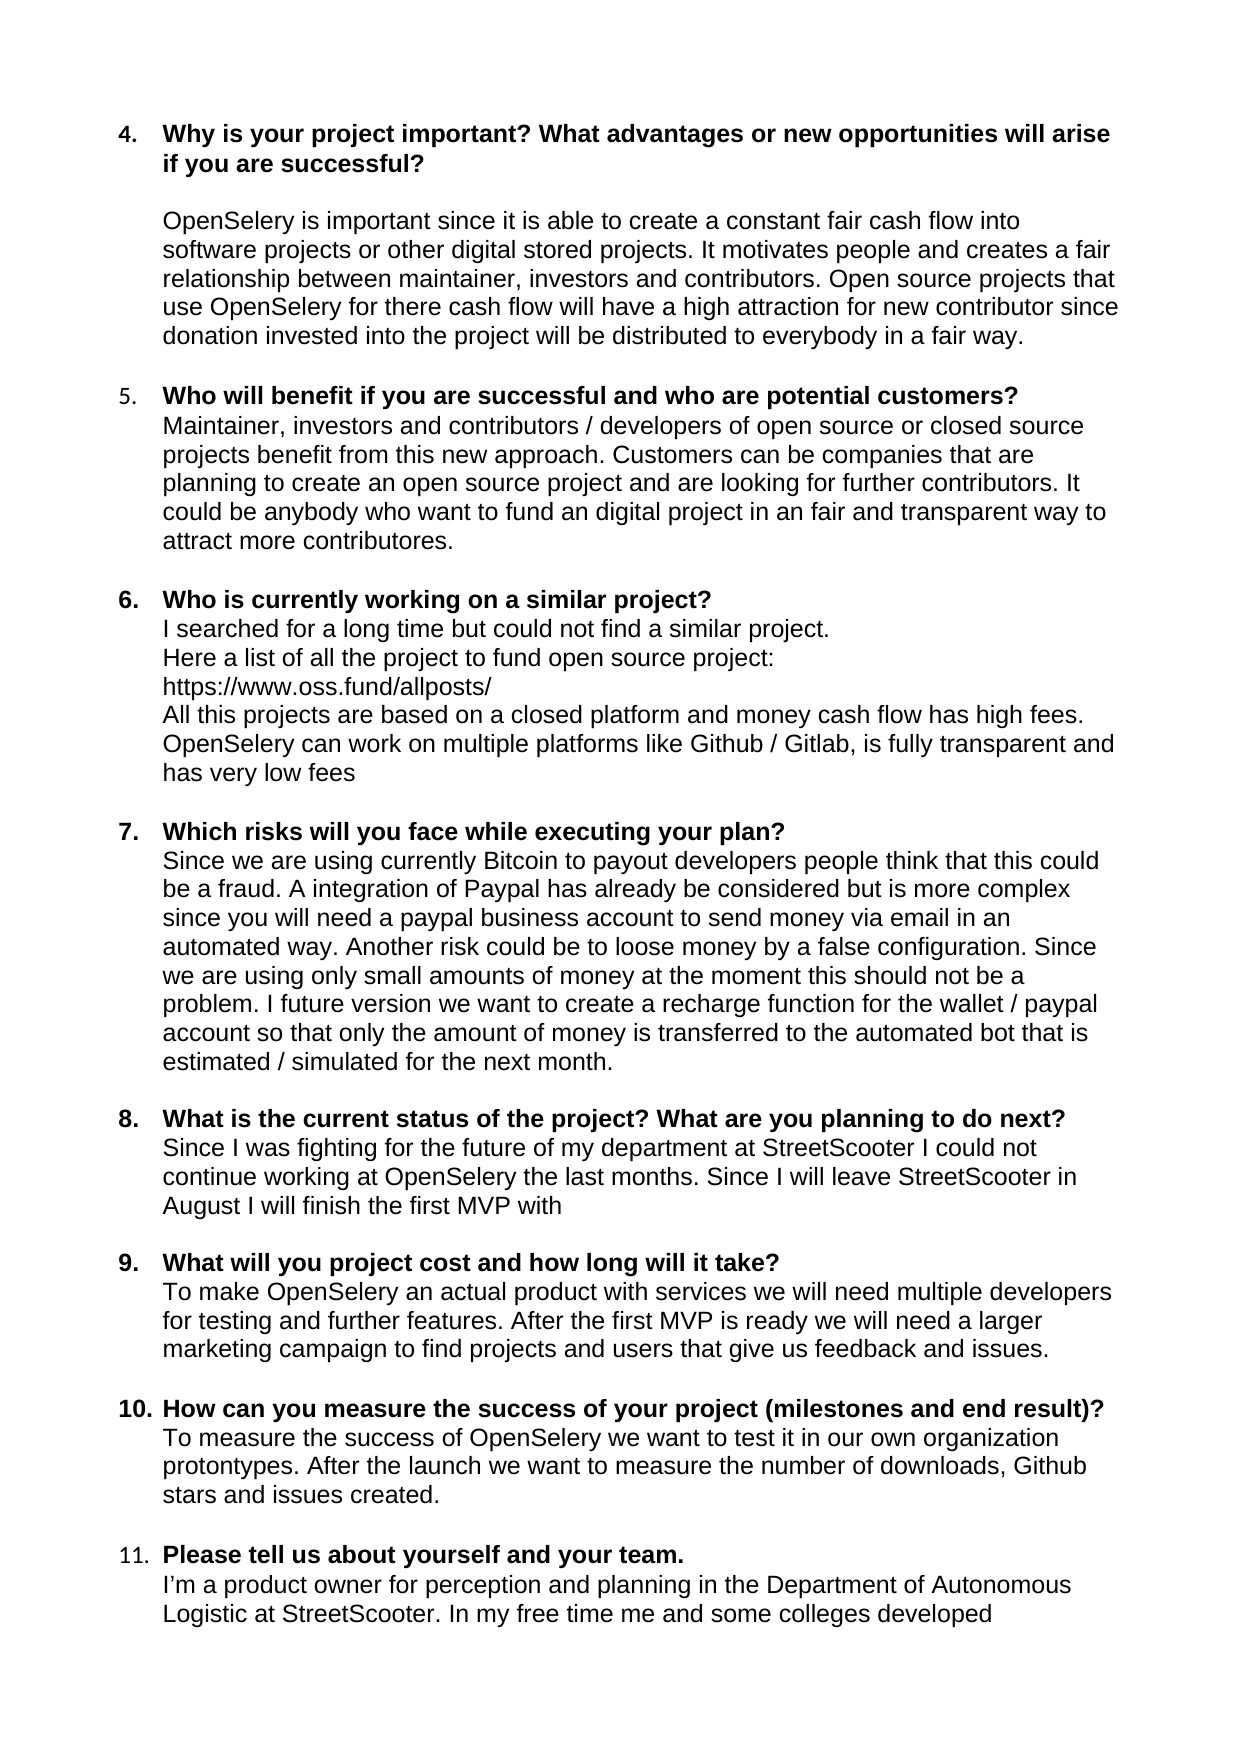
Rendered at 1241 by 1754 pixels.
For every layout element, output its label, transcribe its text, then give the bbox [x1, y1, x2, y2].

list Who will benefit if you are successful and who are potential customers? [118, 380, 1122, 411]
list What will you project cost and how long will it take? [118, 1248, 1122, 1277]
text OpenSelery is important since it is able to create a constant fair cash flow into software projects or other digital stored projects. It motivates people and creates a fair relationship between maintainer, investors and contributors. Open source projects that use OpenSelery for there cash flow will have a high attraction for new contributor since donation invested into the project will be distributed to everybody in a fair way. [118, 206, 1122, 350]
list Here a list of all the project to fund open source project: [118, 643, 1122, 671]
list Which risks will you face while executing your plan? [118, 817, 1122, 846]
list To make OpenSelery an actual product with services we will need multiple developers for testing and further features. After the first MVP is ready we will need a larger marketing campaign to find projects and users that give us feedback and issues. [118, 1277, 1122, 1363]
list What is the current status of the project? What are you planning to do next? [118, 1104, 1122, 1133]
list Who is currently working on a similar project? [118, 585, 1122, 614]
text To measure the success of OpenSelery we want to test it in our own organization protontypes. After the launch we want to measure the number of downloads, Github stars and issues created. [118, 1422, 1122, 1509]
list Since I was fighting for the future of my department at StreetScooter I could not continue working at OpenSelery the last months. Since I will leave StreetScooter in August I will finish the first MVP with [118, 1133, 1122, 1219]
list All this projects are based on a closed platform and money cash flow has high fees. [118, 700, 1122, 729]
list I searched for a long time but could not find a similar project. [118, 614, 1122, 643]
list Maintainer, investors and contributors / developers of open source or closed source projects benefit from this new approach. Customers can be companies that are planning to create an open source project and are looking for further contributors. It could be anybody who want to fund an digital project in an fair and transparent way to attract more contributores. [118, 411, 1122, 555]
list Since we are using currently Bitcoin to payout developers people think that this could be a fraud. A integration of Paypal has already be considered but is more complex since you will need a paypal business account to send money via email in an automated way. Another risk could be to loose money by a false configuration. Since we are using only small amounts of money at the moment this should not be a problem. I future version we want to create a recharge function for the wallet / paypal account so that only the amount of money is transferred to the automated bot that is estimated / simulated for the next month. [118, 846, 1122, 1076]
list How can you measure the success of your project (milestones and end result)? [118, 1394, 1122, 1422]
list Why is your project important? What advantages or new opportunities will arise if you are successful? [118, 118, 1122, 177]
list Please tell us about yourself and your team. [118, 1539, 1122, 1570]
list OpenSelery can work on multiple platforms like Github / Gitlab, is fully transparent and has very low fees [118, 729, 1122, 786]
list I’m a product owner for perception and planning in the Department of Autonomous Logistic at StreetScooter. In my free time me and some colleges developed [118, 1570, 1122, 1627]
list https://www.oss.fund/allposts/ [118, 671, 1122, 700]
